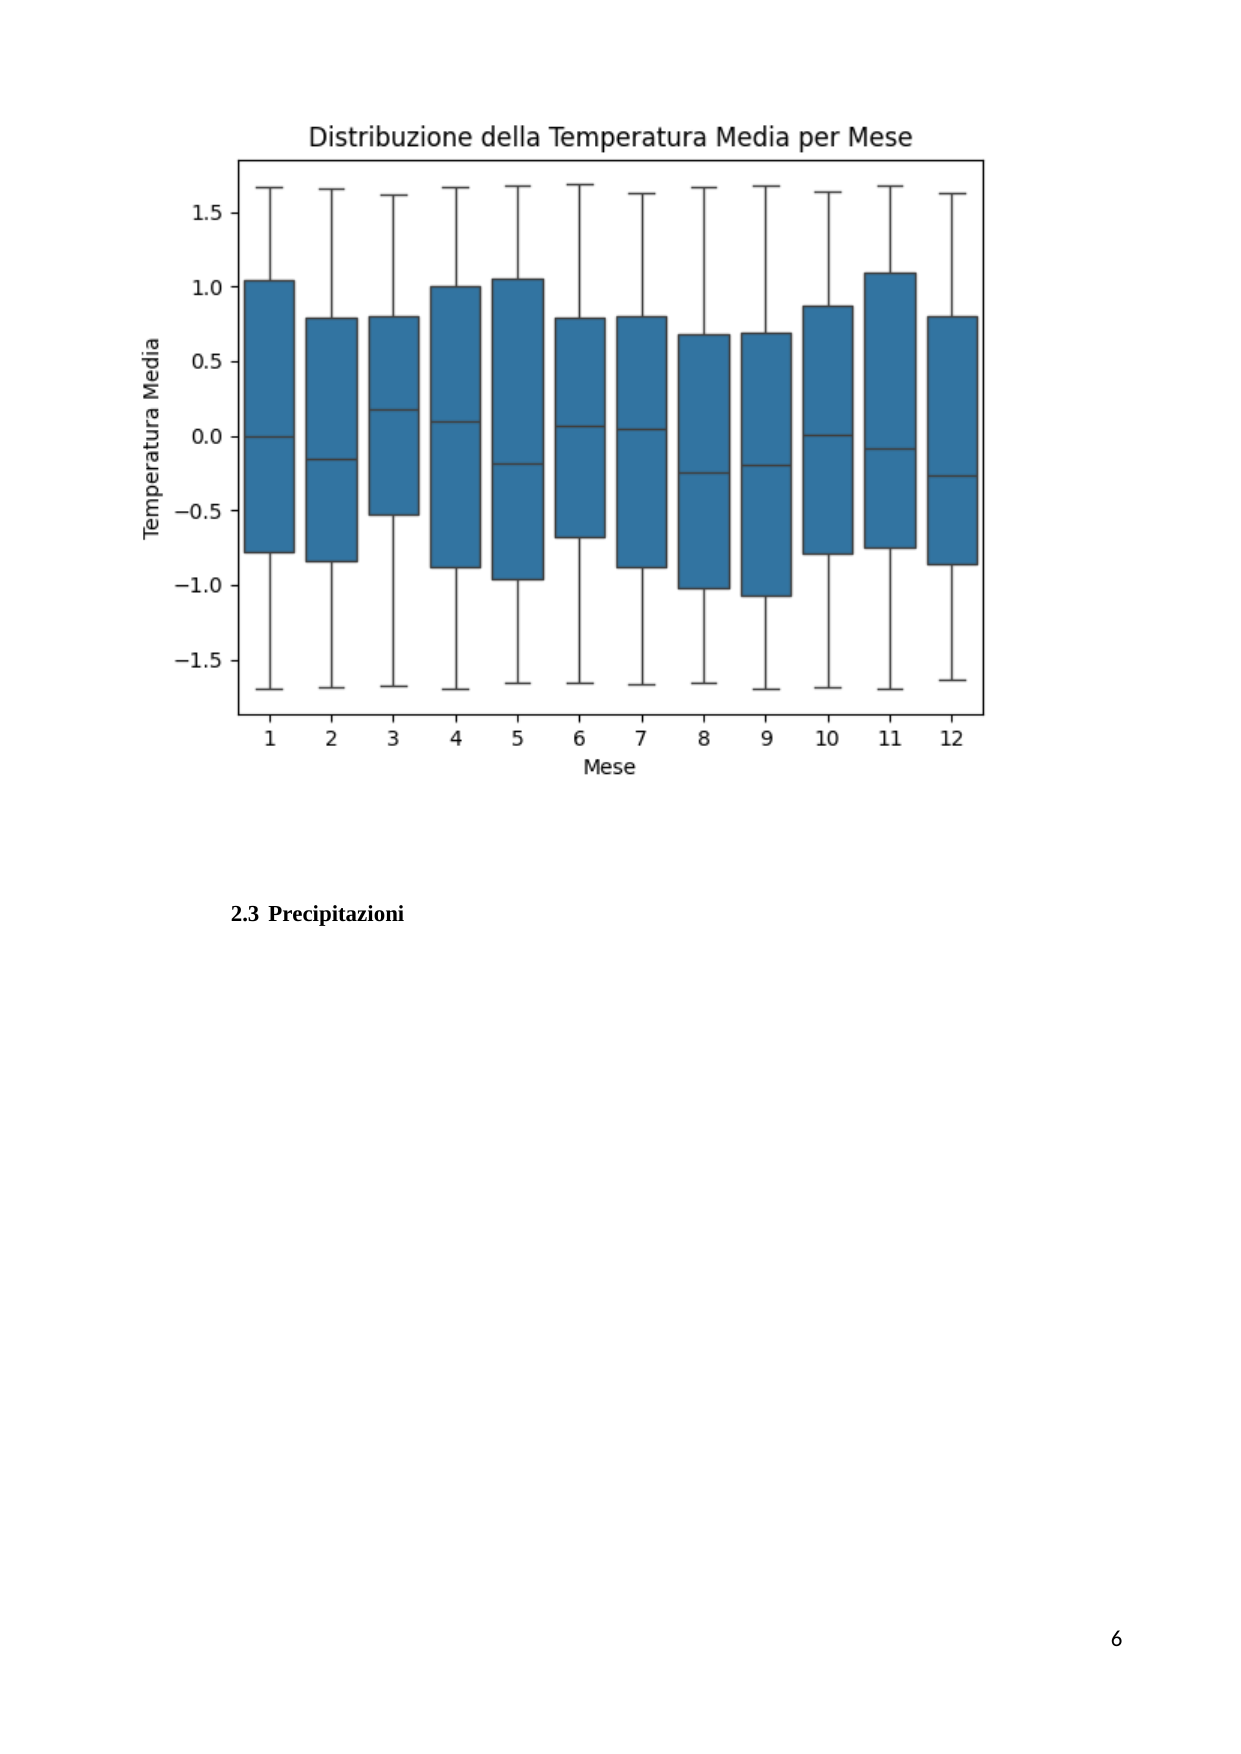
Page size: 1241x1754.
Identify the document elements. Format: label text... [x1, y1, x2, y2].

list Precipitazioni [231, 899, 1122, 926]
